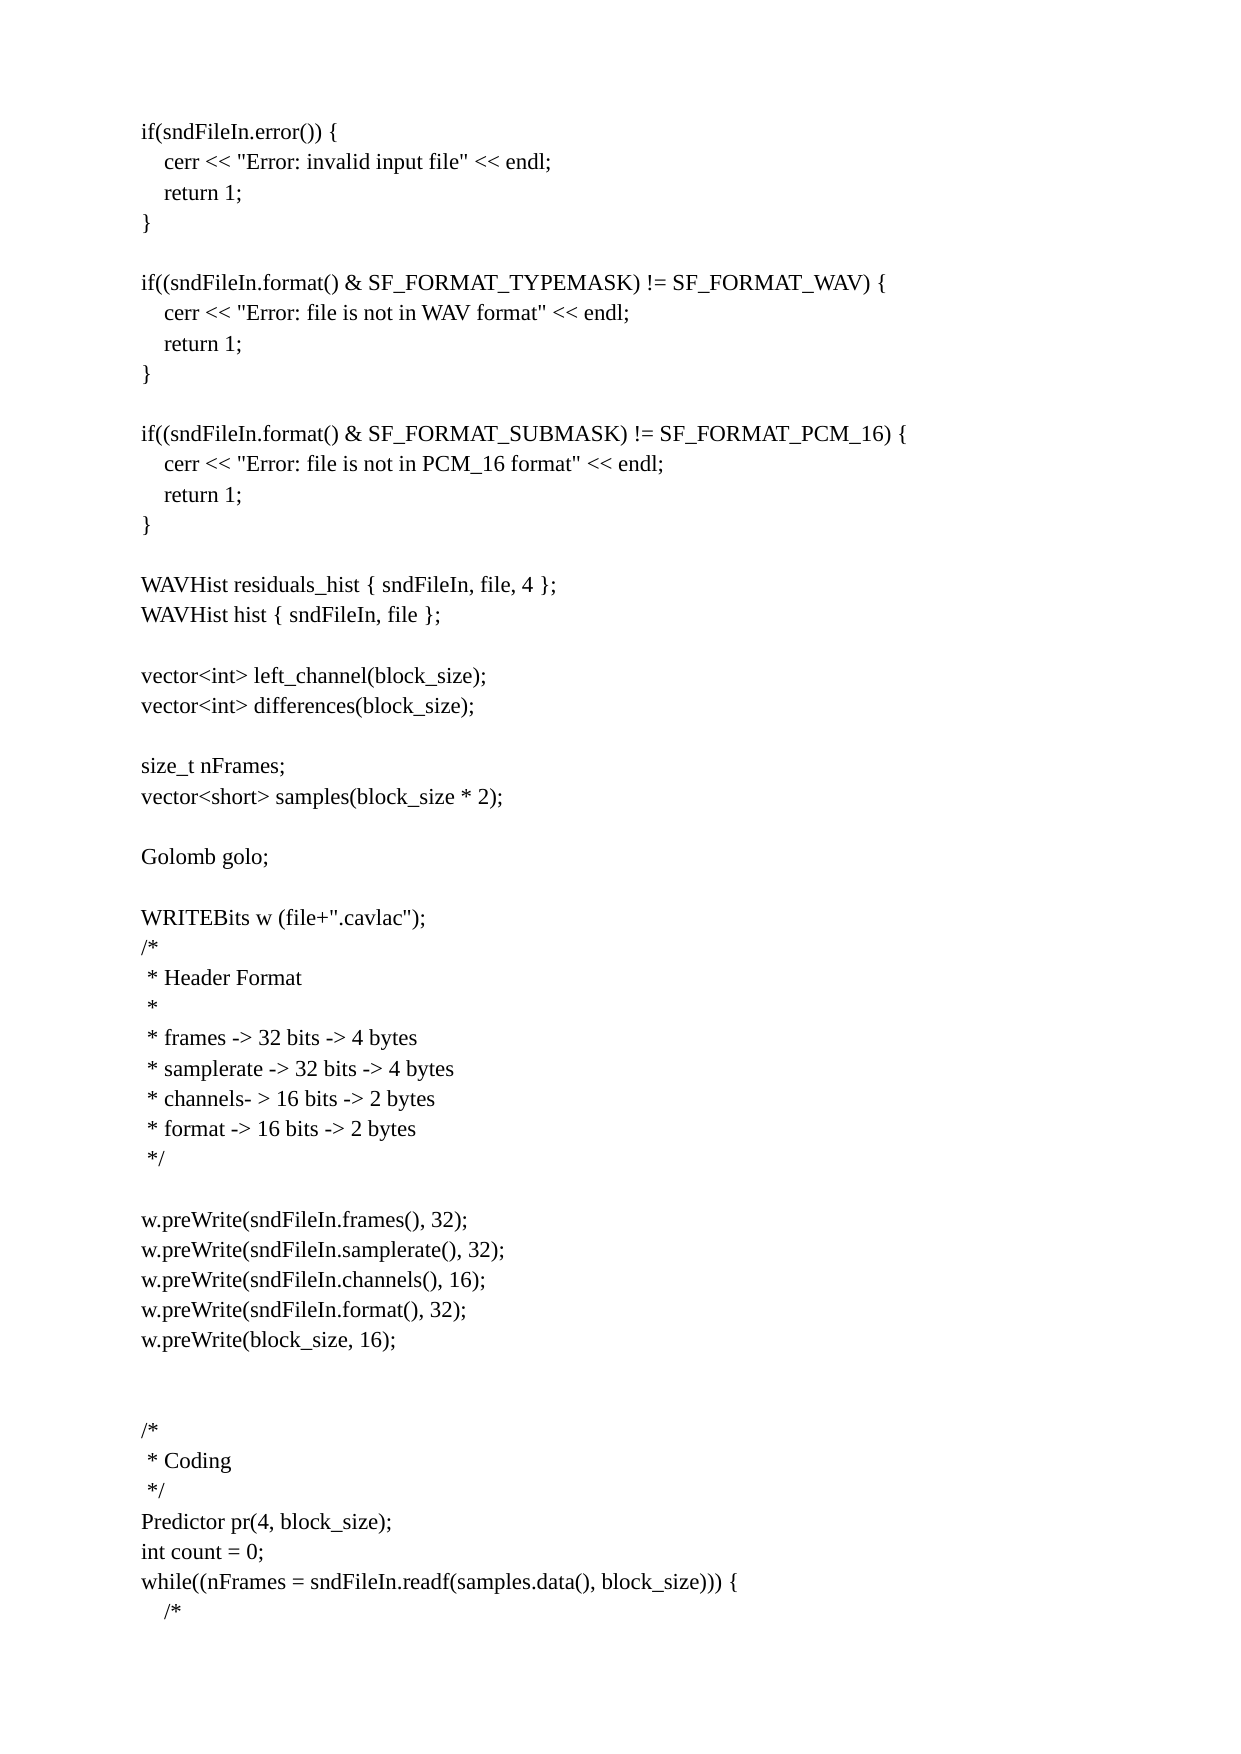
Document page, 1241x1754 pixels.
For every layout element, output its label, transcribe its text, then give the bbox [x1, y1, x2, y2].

text } [118, 209, 1122, 235]
text cerr << "Error: file is not in WAV format" << endl; [118, 299, 1122, 326]
text */ [118, 1477, 1122, 1504]
text vector<int> left_channel(block_size); [118, 662, 1122, 688]
text WRITEBits w (file+".cavlac"); [118, 903, 1122, 930]
text * samplerate -> 32 bits -> 4 bytes [118, 1054, 1122, 1081]
text * [118, 994, 1122, 1021]
text Golomb golo; [118, 843, 1122, 869]
text if((sndFileIn.format() & SF_FORMAT_SUBMASK) != SF_FORMAT_PCM_16) { [118, 420, 1122, 447]
text */ [118, 1145, 1122, 1172]
text * format -> 16 bits -> 2 bytes [118, 1115, 1122, 1141]
text /* [118, 1598, 1122, 1625]
text /* [118, 1417, 1122, 1443]
text * Header Format [118, 964, 1122, 990]
text w.preWrite(block_size, 16); [118, 1326, 1122, 1353]
text WAVHist hist { sndFileIn, file }; [118, 601, 1122, 628]
text } [118, 360, 1122, 386]
text if((sndFileIn.format() & SF_FORMAT_TYPEMASK) != SF_FORMAT_WAV) { [118, 269, 1122, 296]
text int count = 0; [118, 1538, 1122, 1564]
text vector<short> samples(block_size * 2); [118, 783, 1122, 809]
text } [118, 511, 1122, 537]
text w.preWrite(sndFileIn.channels(), 16); [118, 1266, 1122, 1292]
text w.preWrite(sndFileIn.samplerate(), 32); [118, 1236, 1122, 1262]
text Predictor pr(4, block_size); [118, 1508, 1122, 1534]
text * channels- > 16 bits -> 2 bytes [118, 1085, 1122, 1111]
text cerr << "Error: file is not in PCM_16 format" << endl; [118, 450, 1122, 477]
text cerr << "Error: invalid input file" << endl; [118, 148, 1122, 175]
text return 1; [118, 329, 1122, 356]
text vector<int> differences(block_size); [118, 692, 1122, 718]
text w.preWrite(sndFileIn.format(), 32); [118, 1296, 1122, 1323]
text WAVHist residuals_hist { sndFileIn, file, 4 }; [118, 571, 1122, 598]
text size_t nFrames; [118, 752, 1122, 779]
text * frames -> 32 bits -> 4 bytes [118, 1024, 1122, 1051]
text return 1; [118, 481, 1122, 507]
text /* [118, 934, 1122, 960]
text if(sndFileIn.error()) { [118, 118, 1122, 144]
text while((nFrames = sndFileIn.readf(samples.data(), block_size))) { [118, 1568, 1122, 1594]
text w.preWrite(sndFileIn.frames(), 32); [118, 1206, 1122, 1232]
text * Coding [118, 1447, 1122, 1474]
text return 1; [118, 178, 1122, 205]
